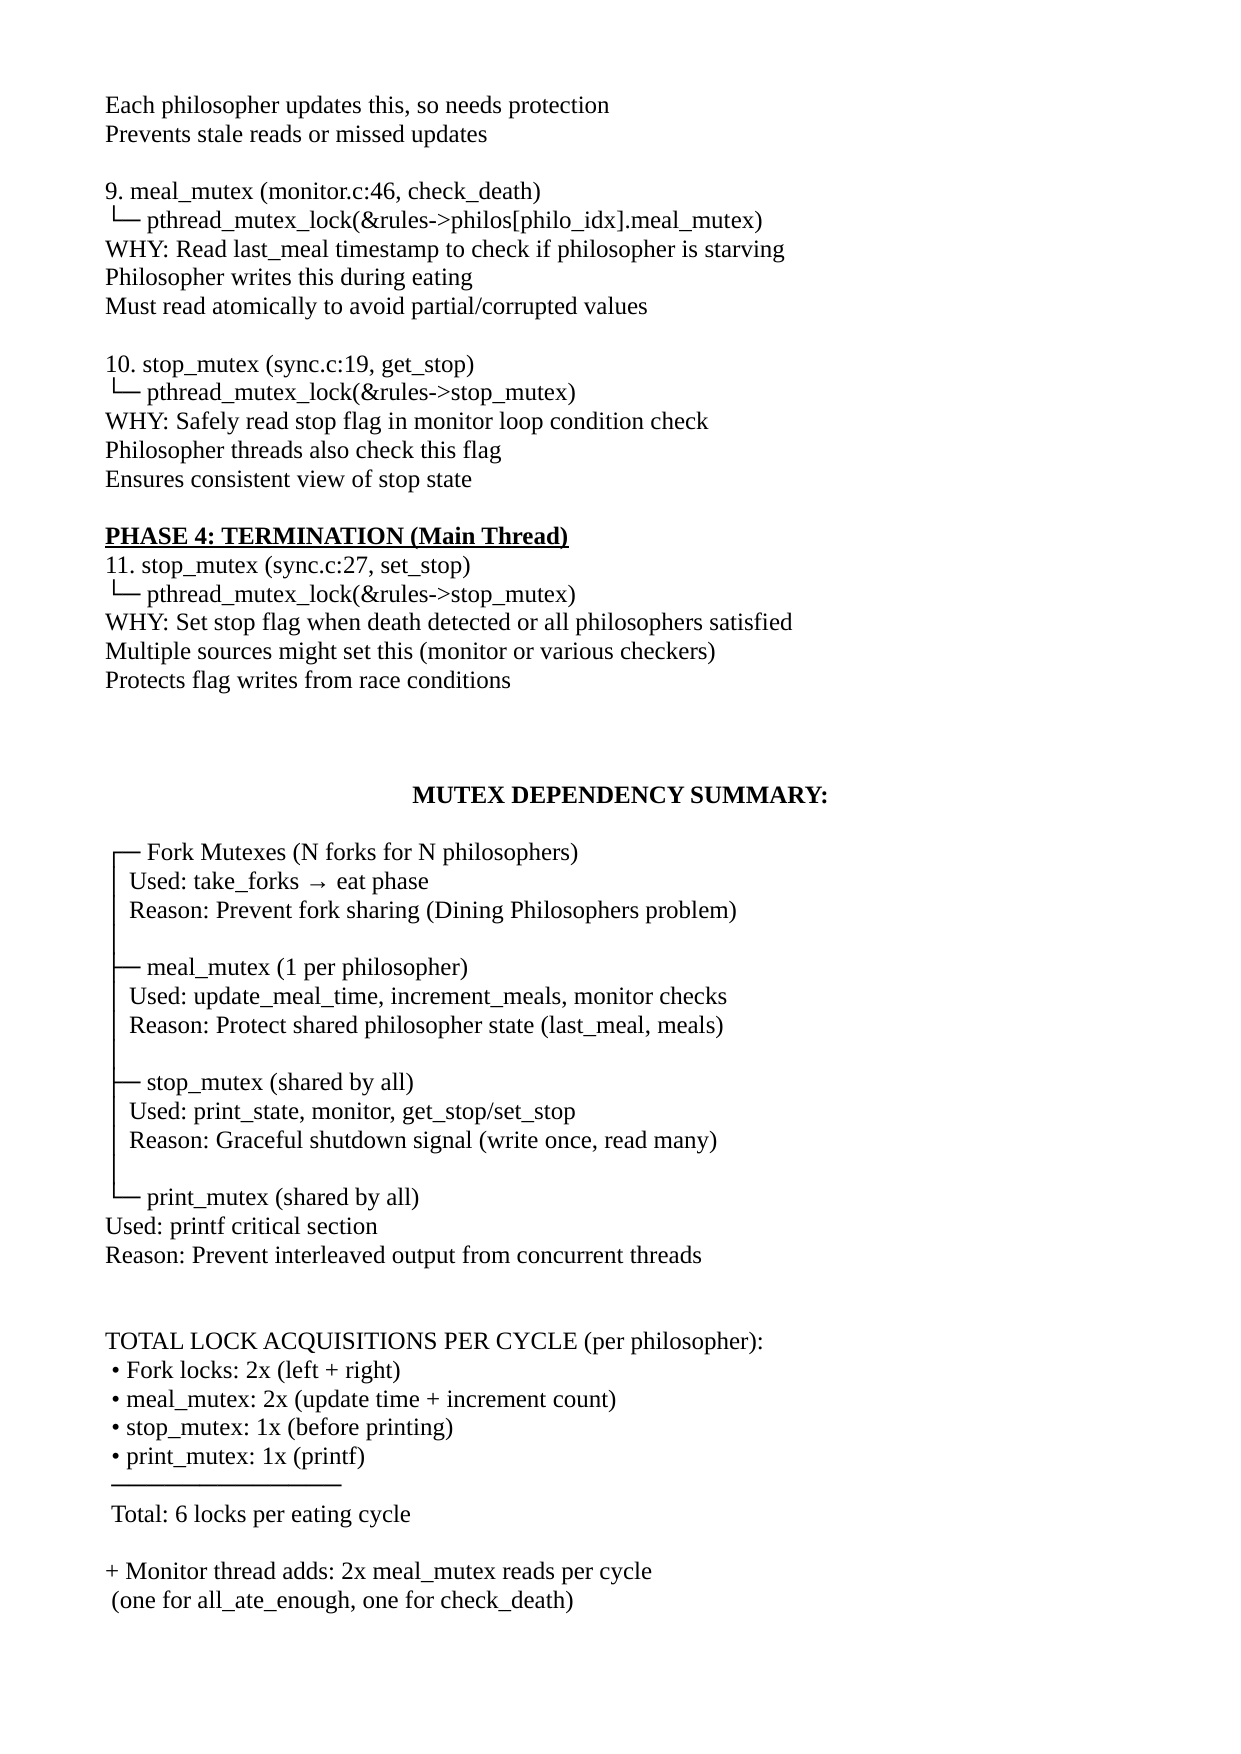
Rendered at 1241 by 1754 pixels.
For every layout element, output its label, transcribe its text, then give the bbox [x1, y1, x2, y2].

text ├─ meal_mutex (1 per philosopher) [115, 952, 1136, 981]
text │ [105, 924, 113, 952]
text └─ pthread_mutex_lock(&rules->stop_mutex) [105, 377, 1136, 406]
text ├─ stop_mutex (shared by all) [115, 1067, 1136, 1096]
text Used: printf critical section [105, 1211, 1136, 1240]
text WHY: Safely read stop flag in monitor loop condition check [105, 406, 1136, 435]
text • Fork locks: 2x (left + right) [105, 1355, 1136, 1384]
text Prevents stale reads or missed updates [105, 119, 1136, 147]
text • print_mutex: 1x (printf) [105, 1441, 1136, 1470]
text │ Reason: Protect shared philosopher state (last_meal, meals) [115, 1010, 1136, 1039]
text 11. stop_mutex (sync.c:27, set_stop) [105, 550, 1136, 579]
text │ [105, 1154, 113, 1182]
text ┌─ Fork Mutexes (N forks for N philosophers) [105, 837, 1136, 866]
text │ Used: take_forks → eat phase [115, 866, 1136, 895]
text Ensures consistent view of stop state [105, 464, 1136, 492]
text │ [115, 924, 1136, 952]
text • meal_mutex: 2x (update time + increment count) [105, 1384, 1136, 1412]
text │ [115, 1154, 1136, 1182]
text Philosopher writes this during eating [105, 262, 1136, 291]
text (one for all_ate_enough, one for check_death) [105, 1585, 1136, 1614]
text │ Reason: Graceful shutdown signal (write once, read many) [115, 1125, 1136, 1154]
text Must read atomically to avoid partial/corrupted values [105, 291, 1136, 320]
text └─ pthread_mutex_lock(&rules->stop_mutex) [105, 579, 1136, 607]
text │ Used: update_meal_time, increment_meals, monitor checks [115, 981, 1136, 1010]
text 10. stop_mutex (sync.c:19, get_stop) [105, 349, 1136, 377]
text │ Reason: Prevent fork sharing (Dining Philosophers problem) [115, 895, 1136, 924]
text ───────────── [105, 1470, 1136, 1499]
text │ Used: print_state, monitor, get_stop/set_stop [115, 1096, 1136, 1125]
text + Monitor thread adds: 2x meal_mutex reads per cycle [105, 1556, 1136, 1585]
text 9. meal_mutex (monitor.c:46, check_death) [105, 176, 1136, 205]
text WHY: Set stop flag when death detected or all philosophers satisfied [105, 607, 1136, 636]
text WHY: Read last_meal timestamp to check if philosopher is starving [105, 234, 1136, 262]
text TOTAL LOCK ACQUISITIONS PER CYCLE (per philosopher): [105, 1326, 1136, 1355]
text • stop_mutex: 1x (before printing) [105, 1412, 1136, 1441]
text Multiple sources might set this (monitor or various checkers) [105, 636, 1136, 665]
text Reason: Prevent interleaved output from concurrent threads [105, 1240, 1136, 1269]
text │ [115, 1039, 1136, 1067]
text PHASE 4: TERMINATION (Main Thread) [105, 521, 1136, 550]
text Total: 6 locks per eating cycle [105, 1499, 1136, 1527]
text │ [105, 1039, 113, 1067]
text MUTEX DEPENDENCY SUMMARY: [105, 780, 1136, 809]
text └─ pthread_mutex_lock(&rules->philos[philo_idx].meal_mutex) [105, 205, 1136, 234]
text Each philosopher updates this, so needs protection [105, 90, 1136, 119]
text └─ print_mutex (shared by all) [105, 1182, 1136, 1211]
text Protects flag writes from race conditions [105, 665, 1136, 694]
text Philosopher threads also check this flag [105, 435, 1136, 464]
